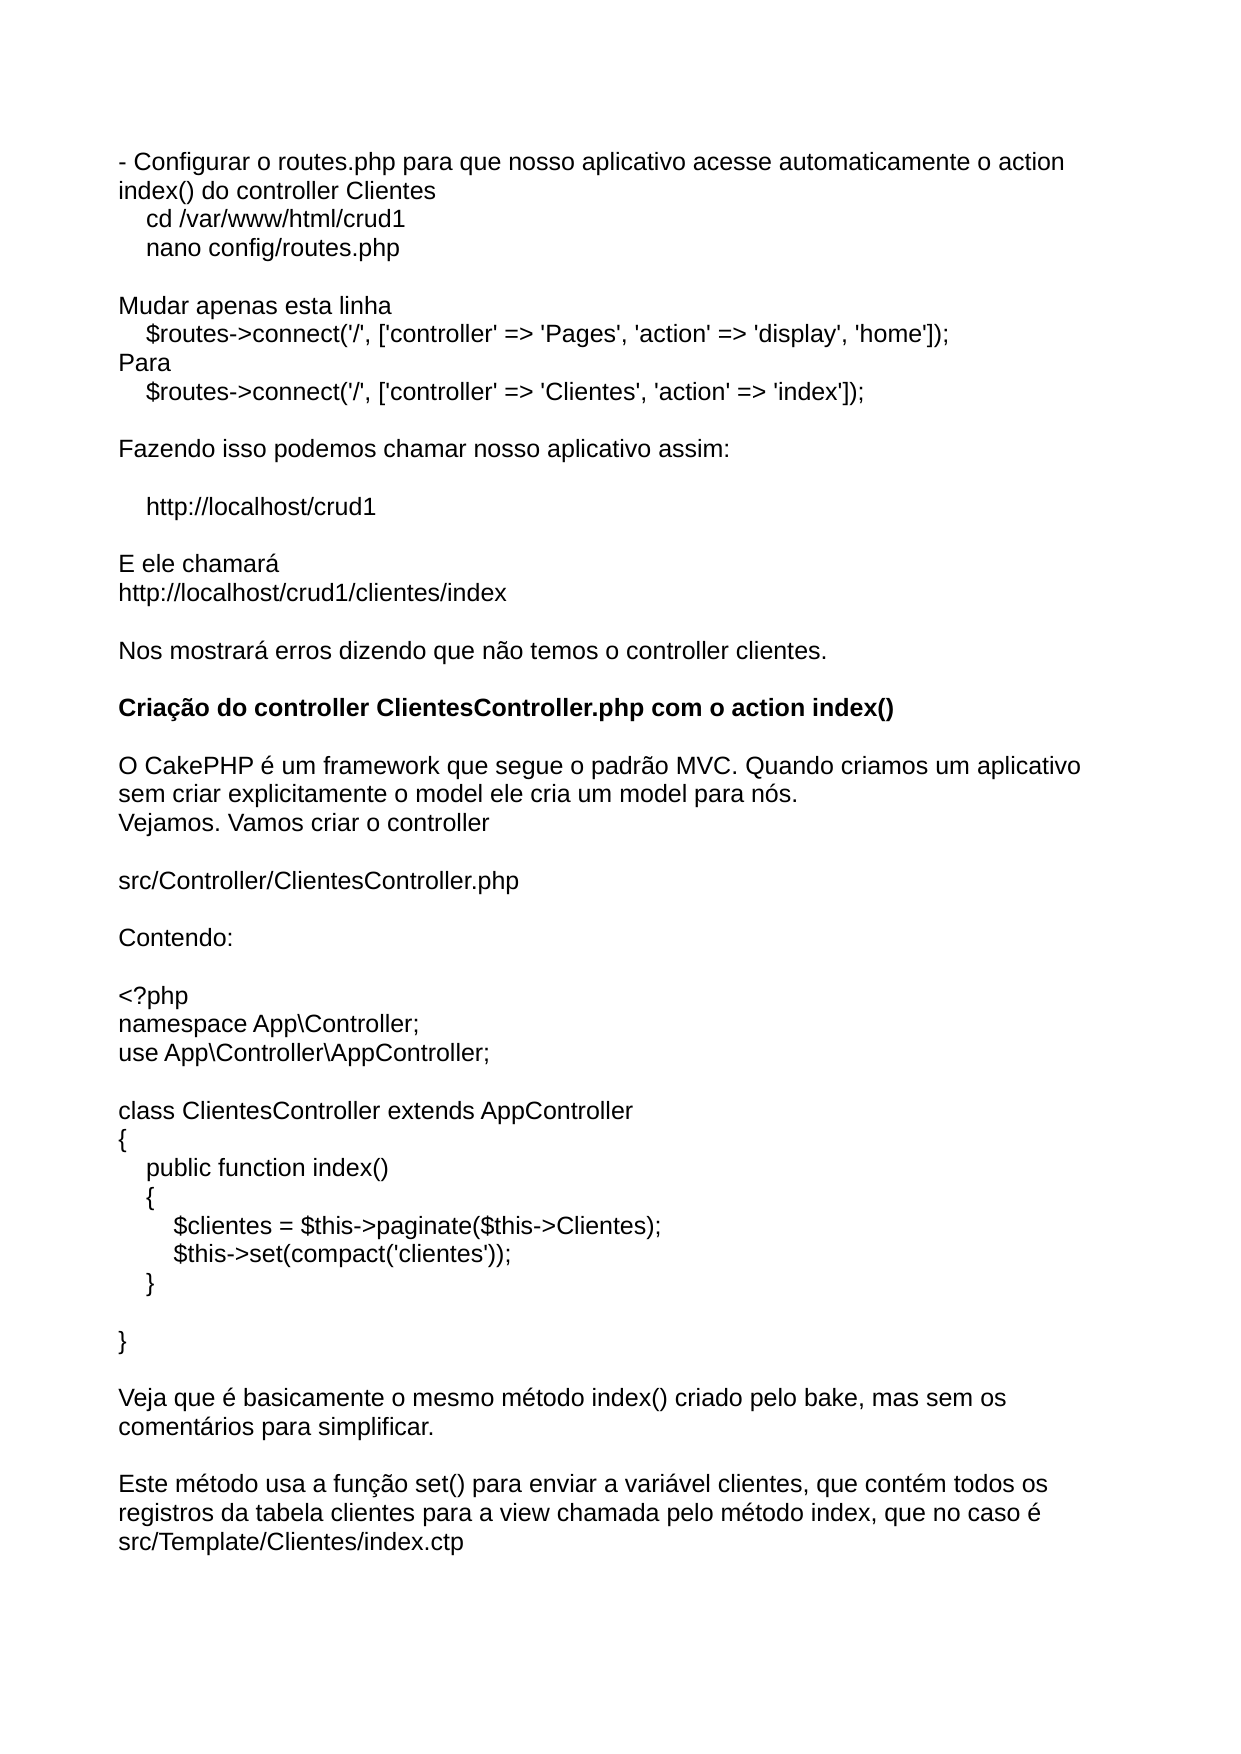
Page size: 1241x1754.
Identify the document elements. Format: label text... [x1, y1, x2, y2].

text Fazendo isso podemos chamar nosso aplicativo assim: [118, 434, 1122, 463]
text $routes->connect('/', ['controller' => 'Clientes', 'action' => 'index']); [118, 377, 1122, 406]
text { [118, 1182, 1122, 1211]
text public function index() [118, 1153, 1122, 1182]
text } [118, 1326, 1122, 1354]
text E ele chamará [118, 549, 1122, 578]
text use App\Controller\AppController; [118, 1038, 1122, 1067]
text Mudar apenas esta linha [118, 291, 1122, 319]
text Para [118, 348, 1122, 377]
text <?php [118, 981, 1122, 1009]
text Este método usa a função set() para enviar a variável clientes, que contém todos os registros da tabela clientes para a view chamada pelo método index, que no caso é src/Template/Clientes/index.ctp [118, 1469, 1122, 1556]
text Veja que é basicamente o mesmo método index() criado pelo bake, mas sem os comentários para simplificar. [118, 1383, 1122, 1441]
text Contendo: [118, 923, 1122, 952]
text Criação do controller ClientesController.php com o action index() [118, 693, 1122, 722]
text nano config/routes.php [118, 233, 1122, 262]
text $this->set(compact('clientes')); [118, 1239, 1122, 1268]
text namespace App\Controller; [118, 1009, 1122, 1038]
text Vejamos. Vamos criar o controller [118, 808, 1122, 837]
text cd /var/www/html/crud1 [118, 204, 1122, 233]
text } [118, 1268, 1122, 1297]
text src/Controller/ClientesController.php [118, 866, 1122, 894]
text O CakePHP é um framework que segue o padrão MVC. Quando criamos um aplicativo sem criar explicitamente o model ele cria um model para nós. [118, 751, 1122, 808]
text { [118, 1124, 1122, 1153]
text http://localhost/crud1 [118, 492, 1122, 521]
text $routes->connect('/', ['controller' => 'Pages', 'action' => 'display', 'home']); [118, 319, 1122, 348]
text Nos mostrará erros dizendo que não temos o controller clientes. [118, 636, 1122, 664]
text $clientes = $this->paginate($this->Clientes); [118, 1211, 1122, 1239]
text - Configurar o routes.php para que nosso aplicativo acesse automaticamente o action index() do controller Clientes [118, 147, 1122, 204]
text http://localhost/crud1/clientes/index [118, 578, 1122, 607]
text class ClientesController extends AppController [118, 1096, 1122, 1124]
